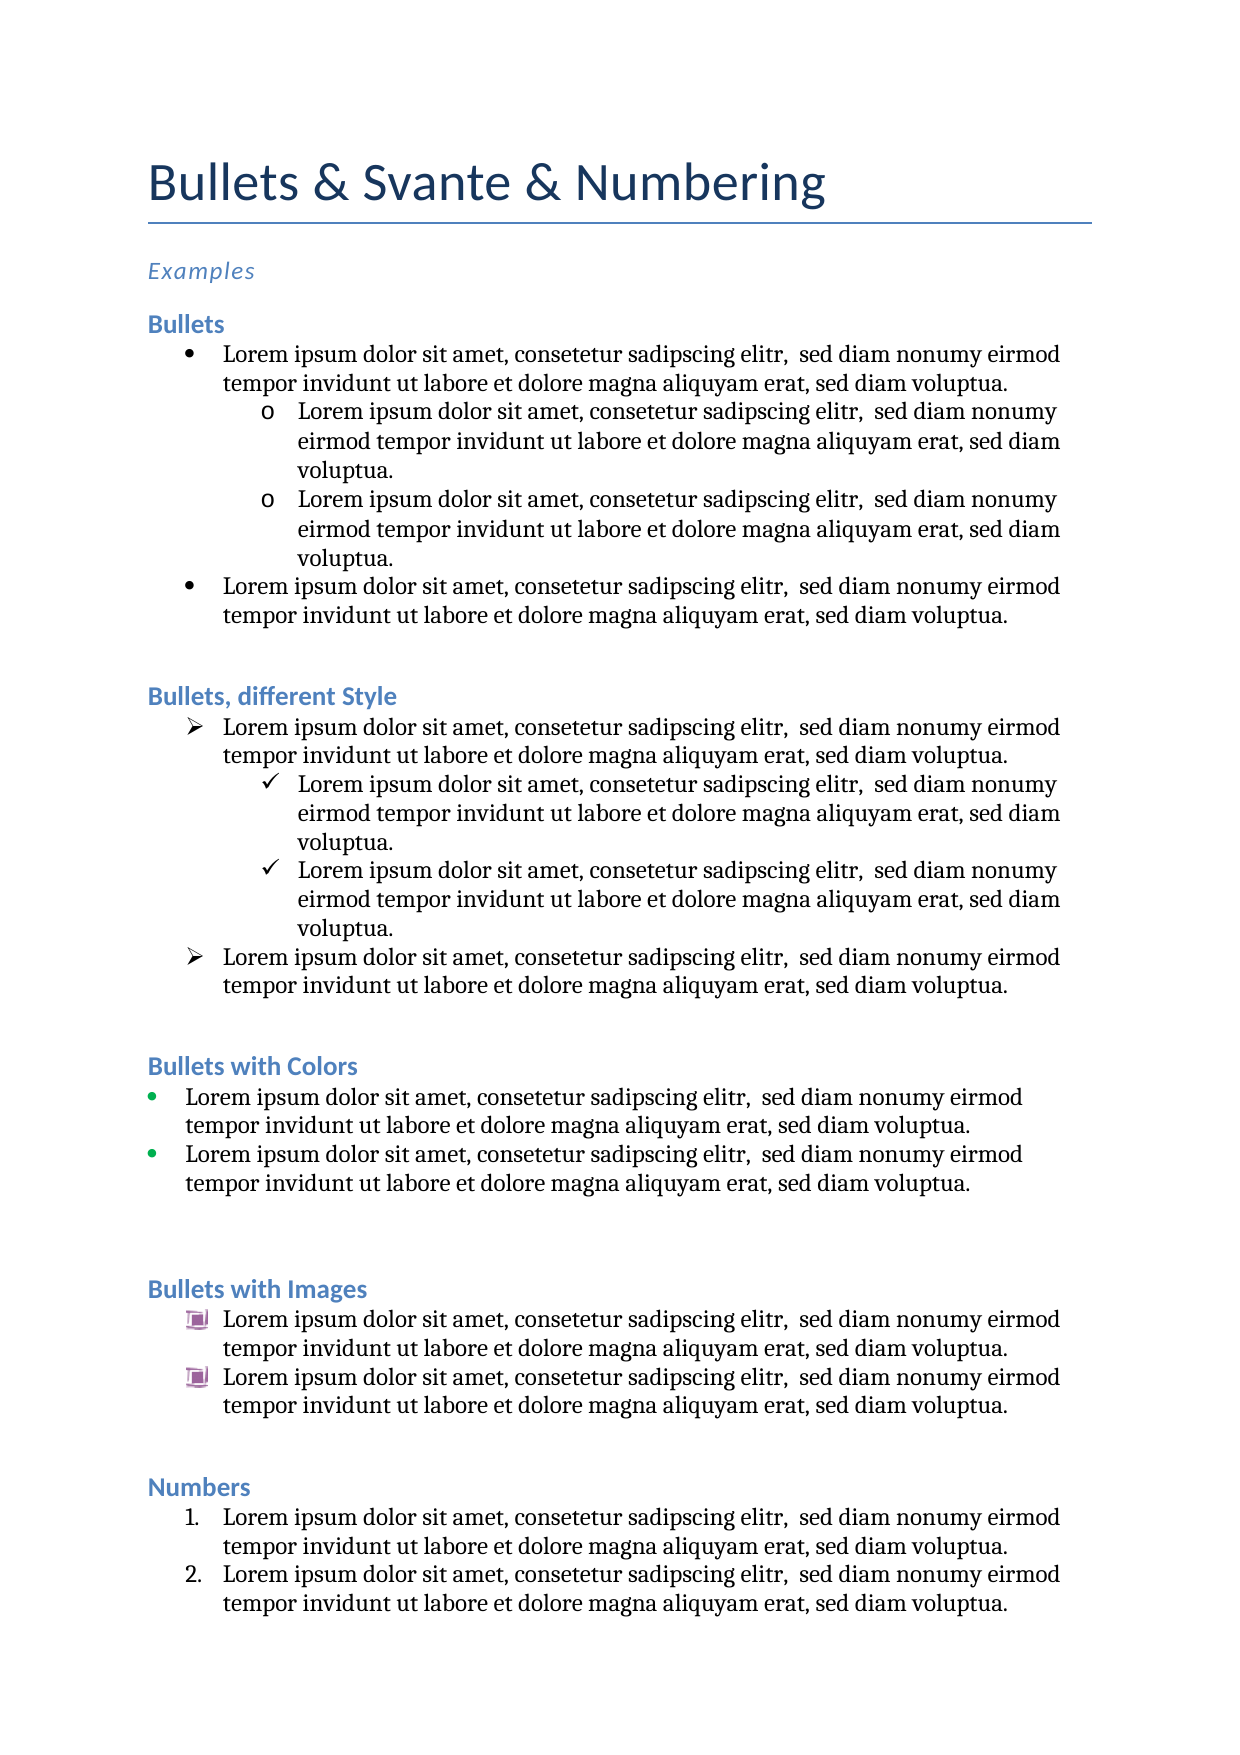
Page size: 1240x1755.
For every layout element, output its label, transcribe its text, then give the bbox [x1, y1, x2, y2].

list Lorem ipsum dolor sit amet, consetetur sadipscing elitr, sed diam nonumy eirmod tempor invidunt ut labore et dolore magna aliquyam erat, sed diam voluptua. [185, 1363, 1092, 1420]
list Lorem ipsum dolor sit amet, consetetur sadipscing elitr, sed diam nonumy eirmod tempor invidunt ut labore et dolore magna aliquyam erat, sed diam voluptua. [260, 485, 1092, 572]
list Lorem ipsum dolor sit amet, consetetur sadipscing elitr, sed diam nonumy eirmod tempor invidunt ut labore et dolore magna aliquyam erat, sed diam voluptua. [185, 942, 1092, 1000]
list Lorem ipsum dolor sit amet, consetetur sadipscing elitr, sed diam nonumy eirmod tempor invidunt ut labore et dolore magna aliquyam erat, sed diam voluptua. [185, 1305, 1092, 1363]
text Bullets & Svante & Numbering [148, 148, 1092, 222]
list Lorem ipsum dolor sit amet, consetetur sadipscing elitr, sed diam nonumy eirmod tempor invidunt ut labore et dolore magna aliquyam erat, sed diam voluptua. [260, 397, 1092, 485]
subtitle Numbers [148, 1470, 1092, 1503]
list Lorem ipsum dolor sit amet, consetetur sadipscing elitr, sed diam nonumy eirmod tempor invidunt ut labore et dolore magna aliquyam erat, sed diam voluptua. [260, 856, 1092, 942]
list Lorem ipsum dolor sit amet, consetetur sadipscing elitr, sed diam nonumy eirmod tempor invidunt ut labore et dolore magna aliquyam erat, sed diam voluptua. [185, 1560, 1092, 1618]
list Lorem ipsum dolor sit amet, consetetur sadipscing elitr, sed diam nonumy eirmod tempor invidunt ut labore et dolore magna aliquyam erat, sed diam voluptua. [260, 770, 1092, 856]
subtitle Bullets [148, 307, 1092, 340]
subtitle Bullets with Images [148, 1272, 1092, 1305]
list Lorem ipsum dolor sit amet, consetetur sadipscing elitr, sed diam nonumy eirmod tempor invidunt ut labore et dolore magna aliquyam erat, sed diam voluptua. [148, 1140, 1092, 1197]
text Examples [148, 255, 1092, 286]
list Lorem ipsum dolor sit amet, consetetur sadipscing elitr, sed diam nonumy eirmod tempor invidunt ut labore et dolore magna aliquyam erat, sed diam voluptua. [148, 1082, 1092, 1140]
subtitle Bullets with Colors [148, 1049, 1092, 1082]
list Lorem ipsum dolor sit amet, consetetur sadipscing elitr, sed diam nonumy eirmod tempor invidunt ut labore et dolore magna aliquyam erat, sed diam voluptua. [185, 572, 1092, 630]
list Lorem ipsum dolor sit amet, consetetur sadipscing elitr, sed diam nonumy eirmod tempor invidunt ut labore et dolore magna aliquyam erat, sed diam voluptua. [185, 340, 1092, 397]
list Lorem ipsum dolor sit amet, consetetur sadipscing elitr, sed diam nonumy eirmod tempor invidunt ut labore et dolore magna aliquyam erat, sed diam voluptua. [185, 1503, 1092, 1560]
list Lorem ipsum dolor sit amet, consetetur sadipscing elitr, sed diam nonumy eirmod tempor invidunt ut labore et dolore magna aliquyam erat, sed diam voluptua. [185, 712, 1092, 770]
subtitle Bullets, different Style [148, 679, 1092, 712]
